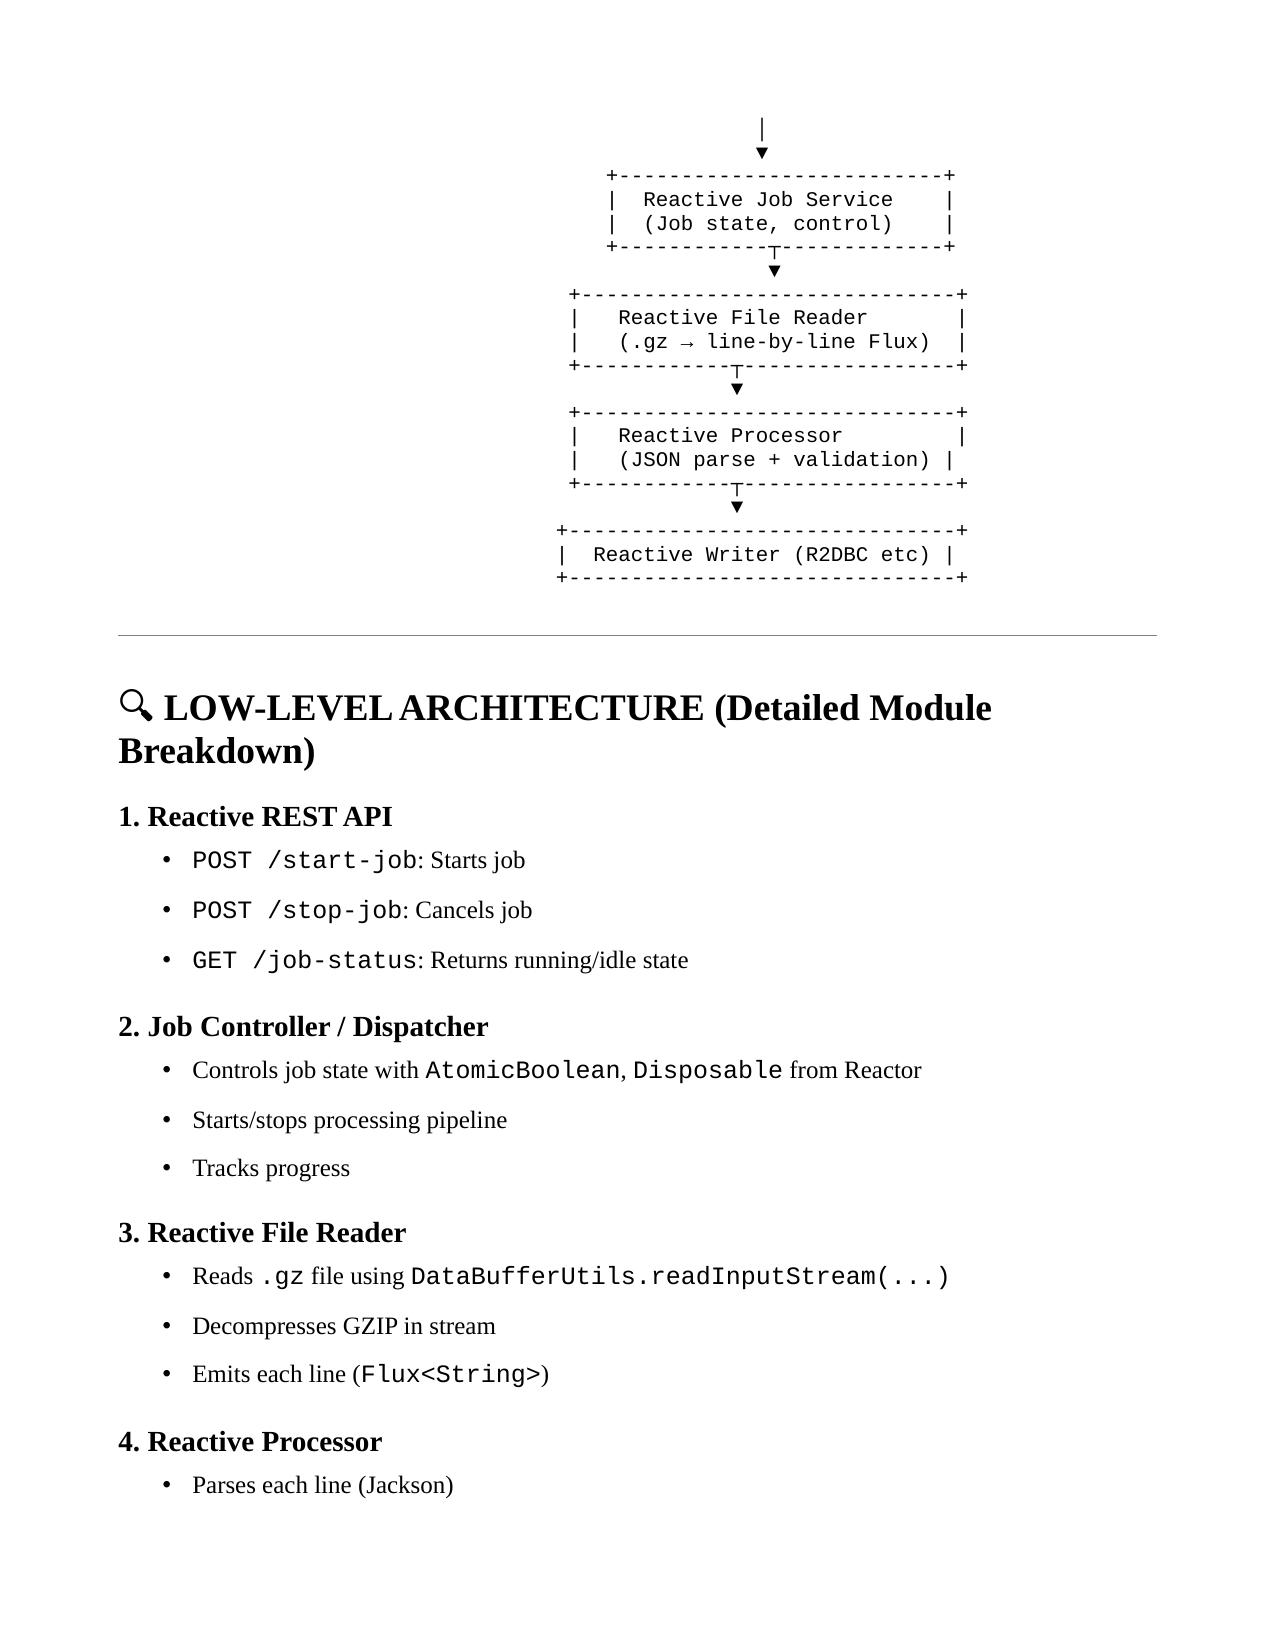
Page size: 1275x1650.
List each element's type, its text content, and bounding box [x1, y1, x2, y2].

text +------------------------------+ [118, 402, 1157, 426]
text | (JSON parse + validation) | [118, 449, 1157, 473]
subtitle 2. Job Controller / Dispatcher [118, 1009, 1157, 1043]
text +--------------------------+ [118, 165, 1157, 189]
list GET /job-status: Returns running/idle state [162, 945, 1157, 976]
list Reads .gz file using DataBufferUtils.readInputStream(...) [162, 1261, 1157, 1292]
list POST /start-job: Starts job [162, 845, 1157, 876]
subtitle 4. Reactive Processor [118, 1424, 1157, 1457]
text +------------┬-----------------+ [118, 354, 1157, 378]
subtitle 1. Reactive REST API [118, 799, 1157, 832]
text +------------------------------+ [118, 284, 1157, 307]
text | Reactive File Reader | [118, 307, 1157, 331]
text | Reactive Job Service | [118, 189, 1157, 213]
list Tracks progress [162, 1153, 1157, 1182]
text | Reactive Writer (R2DBC etc) | [118, 544, 1157, 567]
text ▼ [118, 496, 1157, 520]
subtitle 3. Reactive File Reader [118, 1215, 1157, 1249]
list Parses each line (Jackson) [162, 1470, 1157, 1498]
text | (Job state, control) | [118, 213, 1157, 236]
list POST /stop-job: Cancels job [162, 895, 1157, 926]
text | Reactive Processor | [118, 426, 1157, 449]
text | (.gz → line-by-line Flux) | [118, 331, 1157, 354]
list Emits each line (Flux<String>) [162, 1359, 1157, 1390]
text ▼ [118, 260, 1157, 284]
list Controls job state with AtomicBoolean, Disposable from Reactor [162, 1056, 1157, 1086]
text │ [118, 118, 1157, 142]
text +------------┬-------------+ [118, 236, 1157, 260]
text +-------------------------------+ [118, 520, 1157, 544]
text +------------┬-----------------+ [118, 473, 1157, 496]
text ▼ [118, 378, 1157, 402]
list Decompresses GZIP in stream [162, 1311, 1157, 1340]
list Starts/stops processing pipeline [162, 1106, 1157, 1134]
subtitle 🔍 LOW-LEVEL ARCHITECTURE (Detailed Module Breakdown) [118, 686, 1157, 772]
text ▼ [118, 142, 1157, 165]
text +-------------------------------+ [118, 567, 1157, 591]
